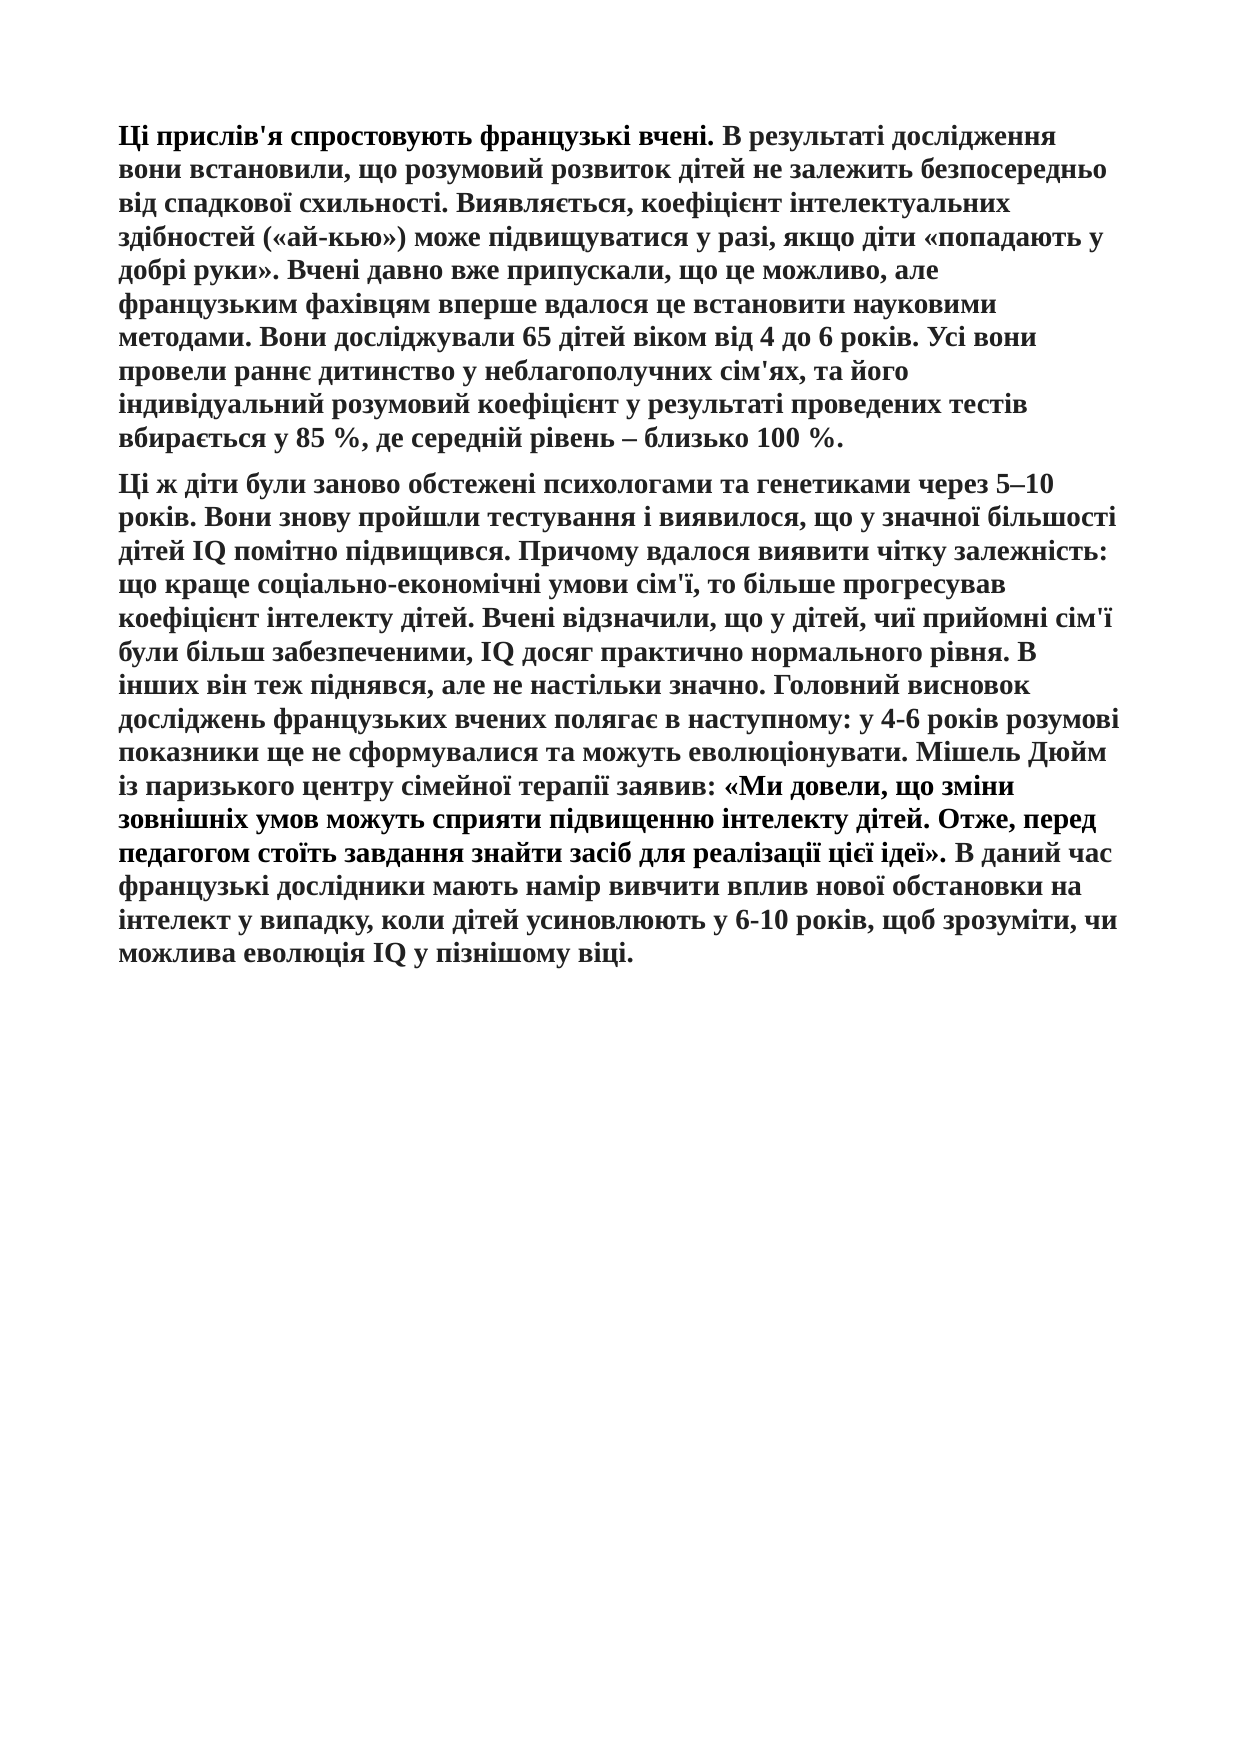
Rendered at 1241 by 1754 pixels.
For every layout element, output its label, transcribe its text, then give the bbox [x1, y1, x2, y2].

text Ці ж діти були заново обстежені психологами та генетиками через 5–10 років. Вони знову пройшли тестування і виявилося, що у значної більшості дітей IQ помітно підвищився. Причому вдалося виявити чітку залежність: що краще соціально-економічні умови сім'ї, то більше прогресував коефіцієнт інтелекту дітей. Вчені відзначили, що у дітей, чиї прийомні сім'ї були більш забезпеченими, IQ досяг практично нормального рівня. В інших він теж піднявся, але не настільки значно. Головний висновок досліджень французьких вчених полягає в наступному: у 4-6 років розумові показники ще не сформувалися та можуть еволюціонувати. Мішель Дюйм із паризького центру сімейної терапії заявив: «Ми довели, що зміни зовнішніх умов можуть сприяти підвищенню інтелекту дітей. Отже, перед педагогом стоїть завдання знайти засіб для реалізації цієї ідеї». В даний час французькі дослідники мають намір вивчити вплив нової обстановки на інтелект у випадку, коли дітей усиновлюють у 6-10 років, щоб зрозуміти, чи можлива еволюція IQ у пізнішому віці. [118, 466, 1122, 969]
text Ці прислів'я спростовують французькі вчені. В результаті дослідження вони встановили, що розумовий розвиток дітей не залежить безпосередньо від спадкової схильності. Виявляється, коефіцієнт інтелектуальних здібностей («ай-кью») може підвищуватися у разі, якщо діти «попадають у добрі руки». Вчені давно вже припускали, що це можливо, але французьким фахівцям вперше вдалося це встановити науковими методами. Вони досліджували 65 дітей віком від 4 до 6 років. Усі вони провели раннє дитинство у неблагополучних сім'ях, та його індивідуальний розумовий коефіцієнт у результаті проведених тестів вбирається у 85 %, де середній рівень – близько 100 %. [118, 118, 1122, 453]
